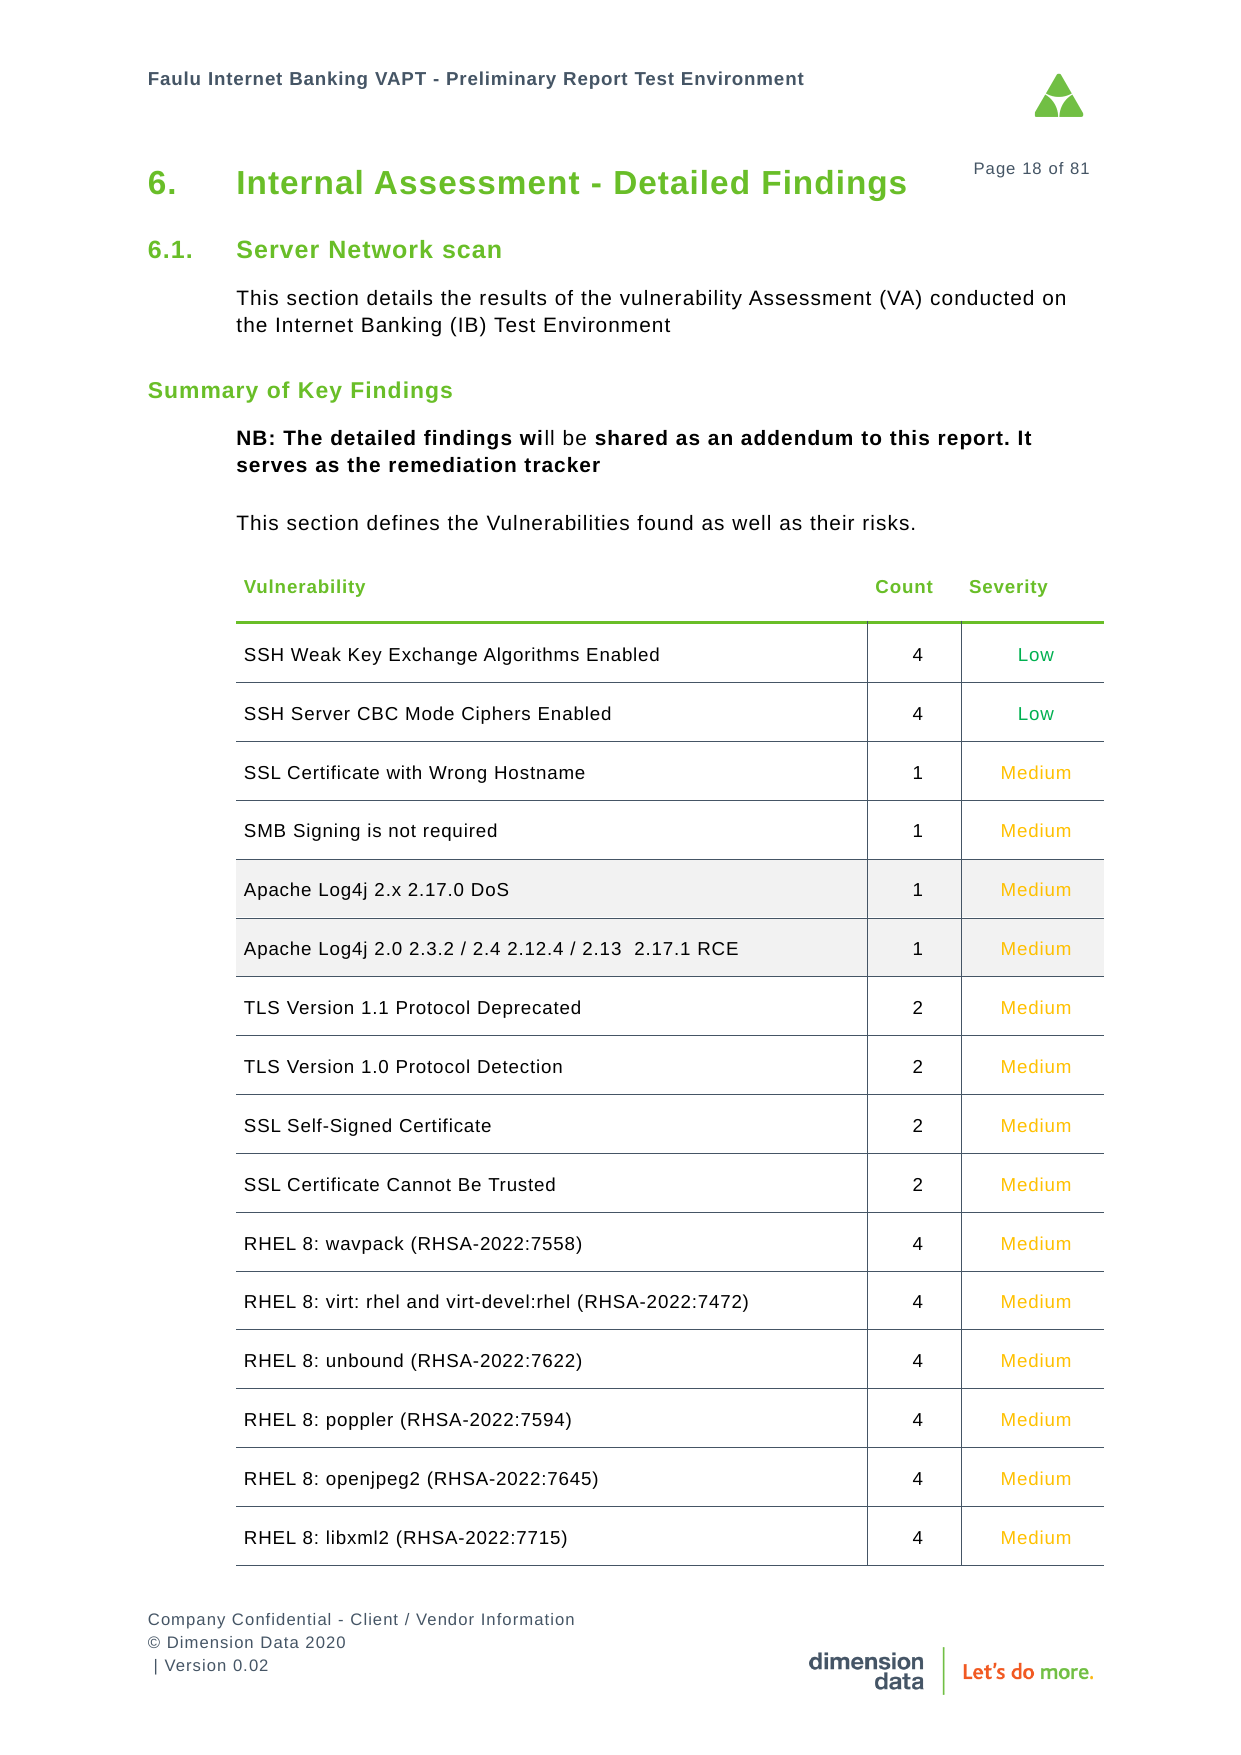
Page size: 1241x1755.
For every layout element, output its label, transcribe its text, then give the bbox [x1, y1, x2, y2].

table_cell 2 [868, 1154, 961, 1212]
table_cell Medium [962, 1213, 1104, 1271]
table_cell RHEL 8: unbound (RHSA-2022:7622) [236, 1330, 867, 1388]
table_cell Medium [962, 1095, 1104, 1153]
table_cell Medium [962, 1507, 1104, 1565]
table_cell 4 [868, 1389, 961, 1447]
table_cell Apache Log4j 2.0 2.3.2 / 2.4 2.12.4 / 2.13 2.17.1 RCE [236, 919, 867, 976]
table_header Vulnerability [236, 548, 868, 621]
table_cell Medium [962, 742, 1104, 800]
table_cell Medium [962, 1448, 1104, 1506]
table_cell 4 [868, 1330, 961, 1388]
table_cell Medium [962, 977, 1104, 1035]
table_header Severity [961, 548, 1104, 621]
subtitle Internal Assessment - Detailed Findings [148, 160, 1093, 202]
table_cell Low [962, 683, 1104, 741]
table_cell Medium [962, 1154, 1104, 1212]
table_cell 1 [868, 919, 961, 976]
table_cell 4 [868, 1272, 961, 1329]
table_cell 2 [868, 1095, 961, 1153]
table_cell 4 [868, 1213, 961, 1271]
table_cell 1 [868, 742, 961, 800]
table_cell Medium [962, 860, 1104, 917]
table_cell 4 [868, 1448, 961, 1506]
table_cell RHEL 8: virt: rhel and virt-devel:rhel (RHSA-2022:7472) [236, 1272, 867, 1329]
table_cell 4 [868, 624, 961, 682]
table_cell SSL Self-Signed Certificate [236, 1095, 867, 1153]
table_cell SSL Certificate Cannot Be Trusted [236, 1154, 867, 1212]
table_cell SSL Certificate with Wrong Hostname [236, 742, 867, 800]
table_cell RHEL 8: poppler (RHSA-2022:7594) [236, 1389, 867, 1447]
table_cell 1 [868, 860, 961, 917]
subtitle Server Network scan [148, 233, 1093, 264]
table_cell Medium [962, 1330, 1104, 1388]
table_cell RHEL 8: libxml2 (RHSA-2022:7715) [236, 1507, 867, 1565]
table_cell 1 [868, 801, 961, 858]
subtitle Summary of Key Findings [148, 375, 1093, 404]
table_cell SMB Signing is not required [236, 801, 867, 858]
text This section details the results of the vulnerability Assessment (VA) conducted on the Internet Banking (IB) Test Environment [236, 283, 1093, 337]
table_cell 4 [868, 683, 961, 741]
table_cell Apache Log4j 2.x 2.17.0 DoS [236, 860, 867, 917]
table_cell RHEL 8: openjpeg2 (RHSA-2022:7645) [236, 1448, 867, 1506]
table_cell Medium [962, 801, 1104, 858]
table_cell SSH Server CBC Mode Ciphers Enabled [236, 683, 867, 741]
table_cell Medium [962, 919, 1104, 976]
table_cell Medium [962, 1389, 1104, 1447]
text This section defines the Vulnerabilities found as well as their risks. [236, 508, 1093, 535]
table_cell SSH Weak Key Exchange Algorithms Enabled [236, 624, 867, 682]
table_cell RHEL 8: wavpack (RHSA-2022:7558) [236, 1213, 867, 1271]
table_cell 2 [868, 977, 961, 1035]
table_cell Medium [962, 1272, 1104, 1329]
table_cell Low [962, 624, 1104, 682]
table_cell TLS Version 1.0 Protocol Detection [236, 1036, 867, 1094]
table_cell 4 [868, 1507, 961, 1565]
table_cell 2 [868, 1036, 961, 1094]
table_cell Medium [962, 1036, 1104, 1094]
table_header Count [868, 548, 961, 621]
table_cell TLS Version 1.1 Protocol Deprecated [236, 977, 867, 1035]
text NB: The detailed findings will be shared as an addendum to this report. It serves as the remediation tracker [236, 423, 1093, 477]
